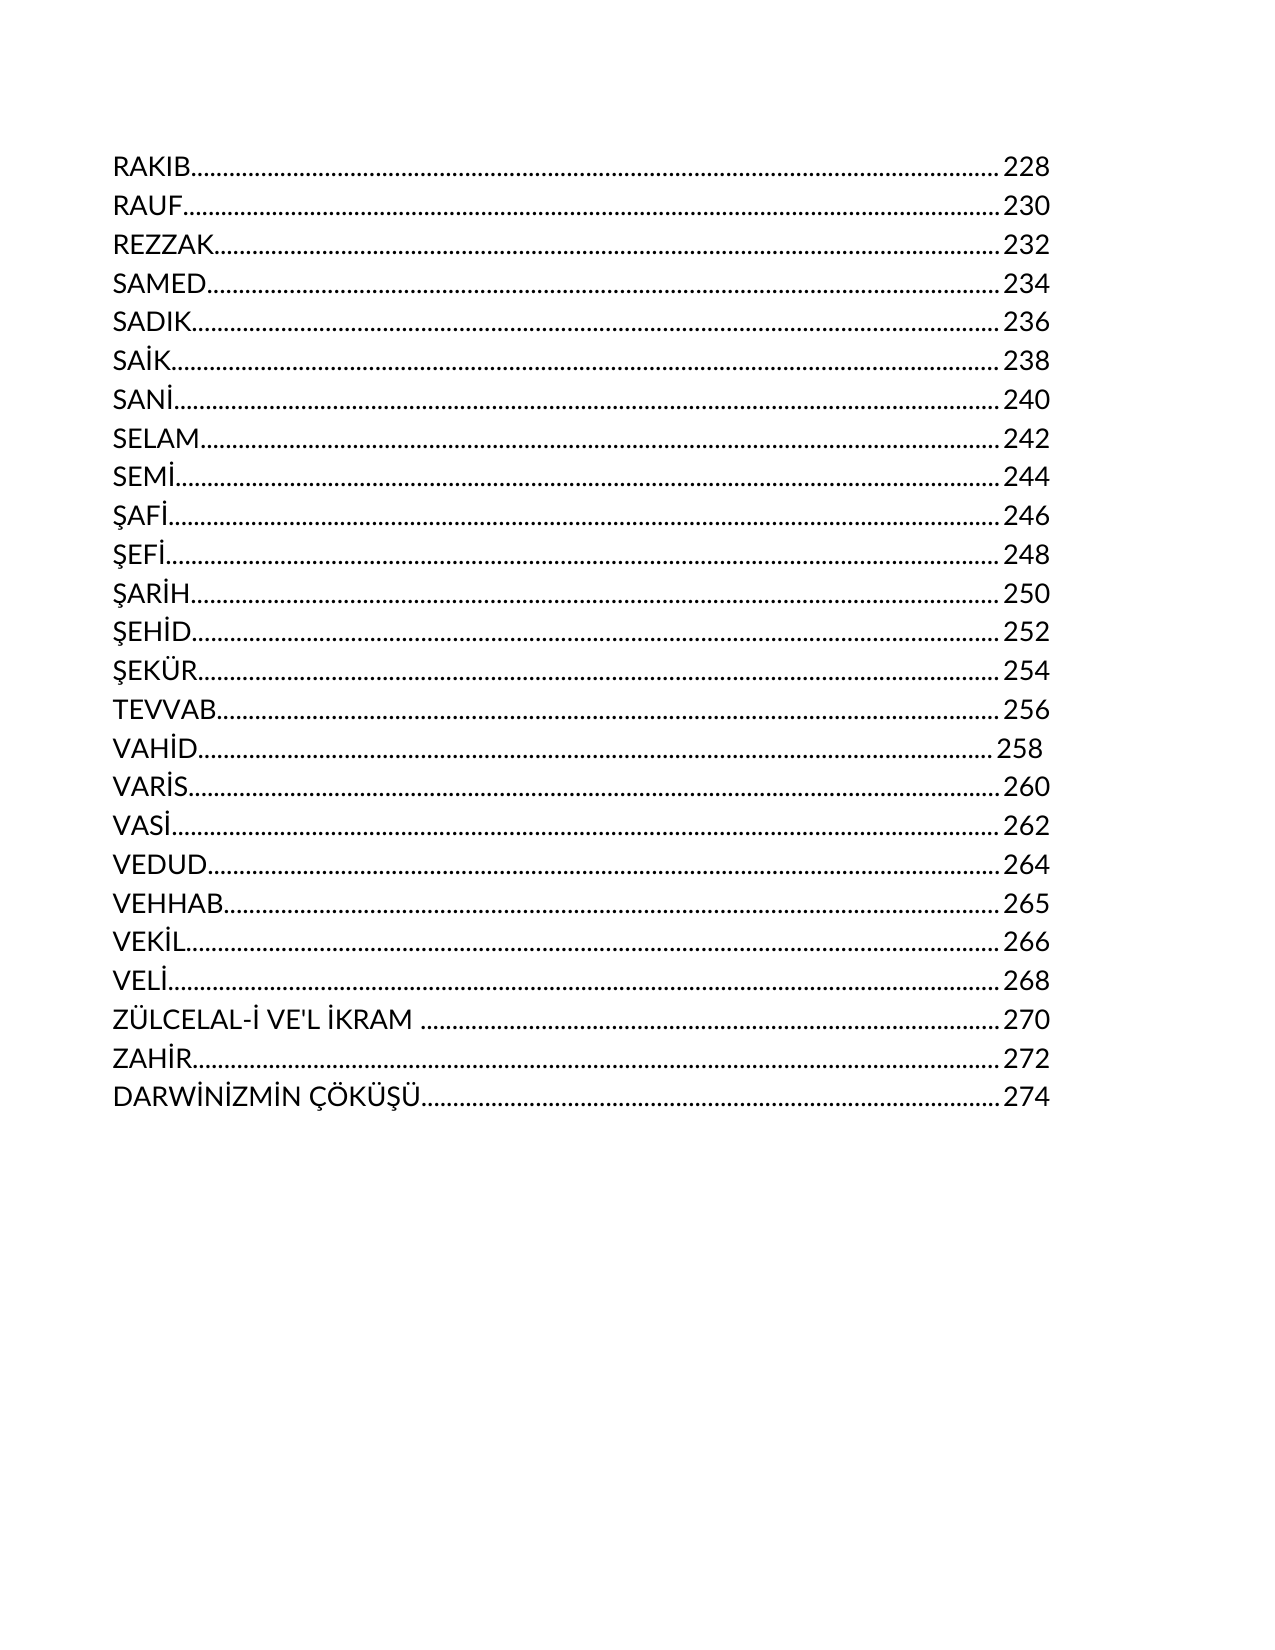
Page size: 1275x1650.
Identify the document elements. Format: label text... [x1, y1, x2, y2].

subtitle ZÜLCELAL-İ VE'L İKRAM 270 [112, 1002, 1200, 1035]
subtitle VELİ 268 [112, 964, 1200, 996]
subtitle SAİK 238 [112, 344, 1200, 376]
subtitle ŞARİH 250 [112, 576, 1200, 609]
subtitle TEVVAB 256 [112, 692, 1200, 725]
subtitle RAKIB 228 [112, 150, 1200, 182]
subtitle ŞEHİD 252 [112, 615, 1200, 647]
subtitle SAMED 234 [112, 266, 1200, 299]
subtitle REZZAK 232 [112, 227, 1200, 260]
subtitle VARİS 260 [112, 770, 1200, 802]
subtitle ZAHİR 272 [112, 1041, 1200, 1074]
subtitle RAUF 230 [112, 189, 1200, 221]
subtitle ŞEFİ 248 [112, 537, 1200, 570]
subtitle VEHHAB 265 [112, 886, 1200, 919]
subtitle ŞAFİ 246 [112, 499, 1200, 531]
subtitle DARWİNİZMİN ÇÖKÜŞÜ 274 [112, 1080, 1200, 1112]
subtitle SANİ 240 [112, 382, 1200, 415]
subtitle VAHİD 258 [112, 731, 1200, 764]
subtitle VEKİL 266 [112, 925, 1200, 957]
subtitle VASİ 262 [112, 809, 1200, 841]
subtitle SADIK 236 [112, 305, 1200, 337]
subtitle SEMİ 244 [112, 460, 1200, 492]
subtitle SELAM 242 [112, 421, 1200, 454]
subtitle VEDUD 264 [112, 847, 1200, 880]
subtitle ŞEKÜR 254 [112, 654, 1200, 686]
